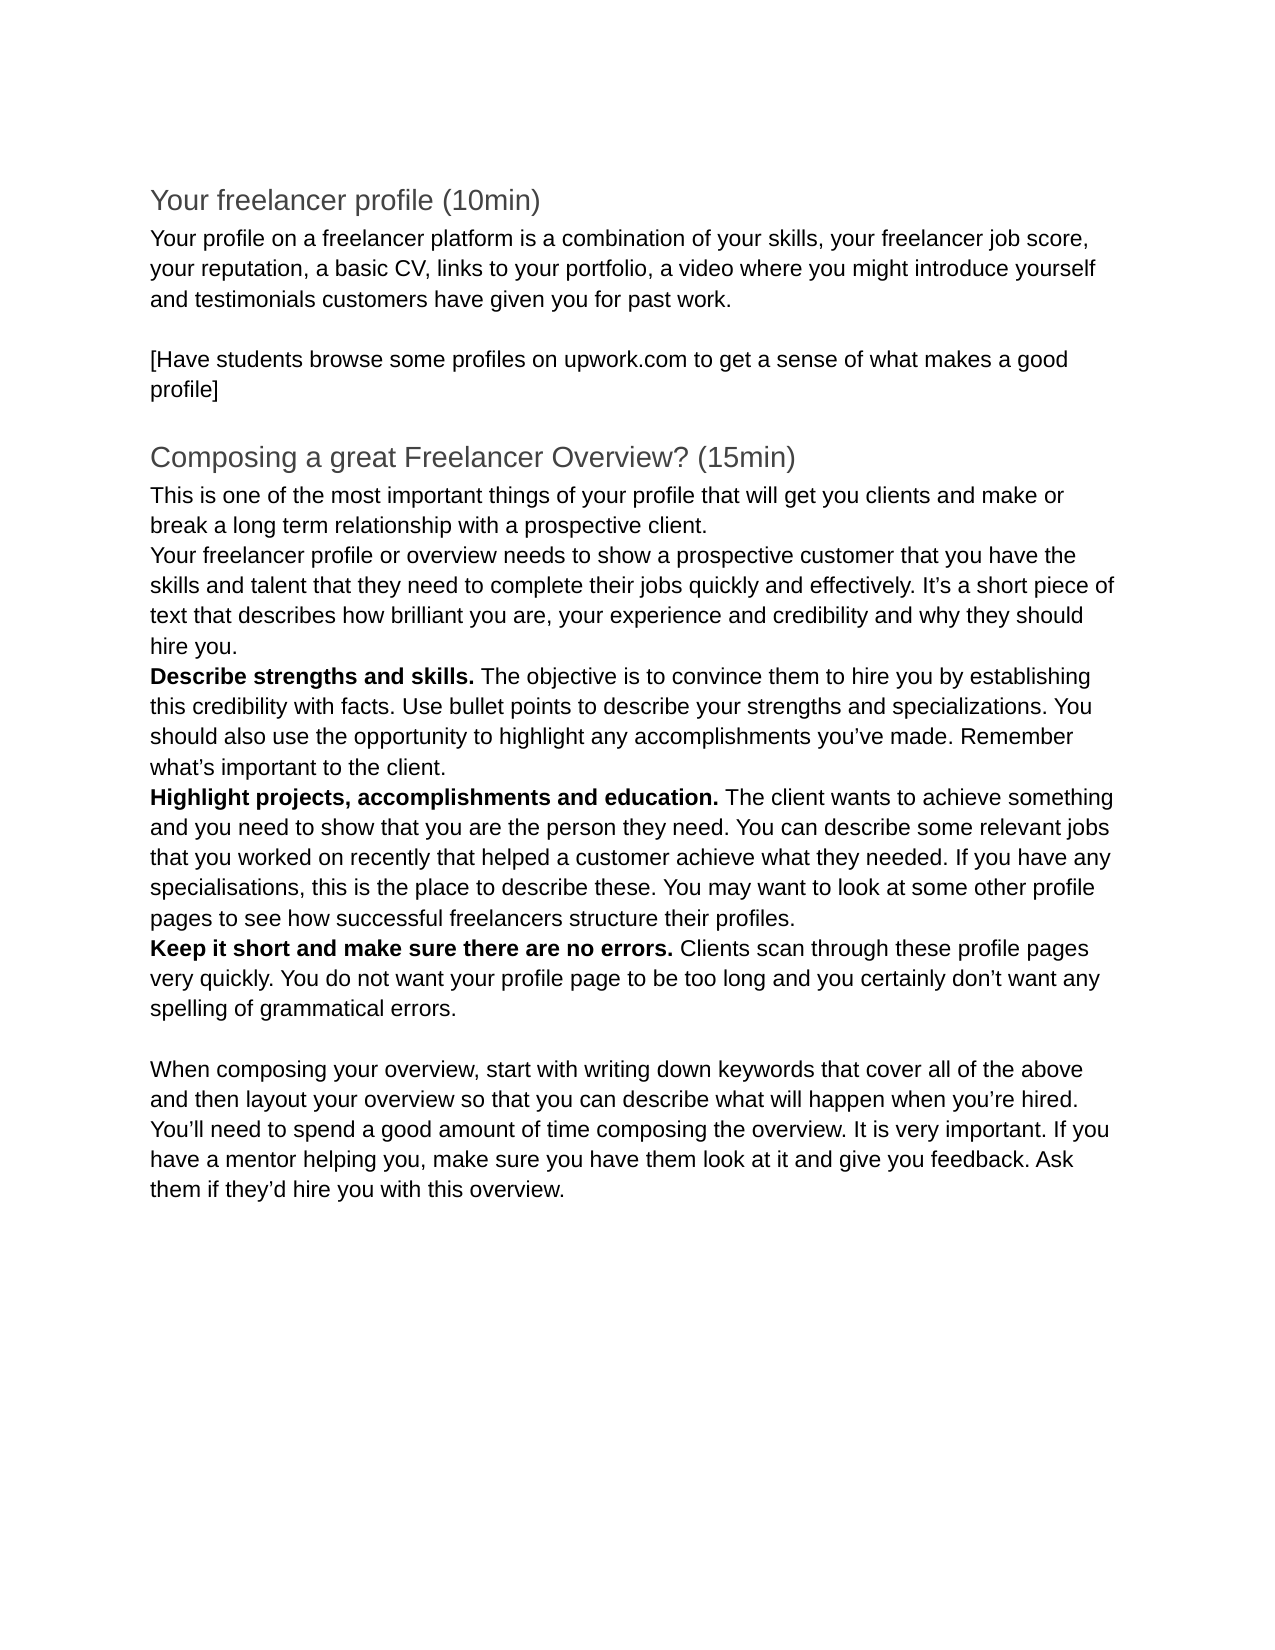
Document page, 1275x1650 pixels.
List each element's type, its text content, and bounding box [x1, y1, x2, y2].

text [Have students browse some profiles on upwork.com to get a sense of what makes a good profile] [150, 346, 1125, 403]
text Your profile on a freelancer platform is a combination of your skills, your freelancer job score, your reputation, a basic CV, links to your portfolio, a video where you might introduce yourself and testimonials customers have given you for past work. [150, 225, 1125, 312]
text Your freelancer profile or overview needs to show a prospective customer that you have the skills and talent that they need to complete their jobs quickly and effectively. It’s a short piece of text that describes how brilliant you are, your experience and credibility and why they should hire you. [150, 542, 1125, 659]
subtitle Composing a great Freelancer Overview? (15min) [150, 440, 1125, 473]
text Highlight projects, accomplishments and education. The client wants to achieve something and you need to show that you are the person they need. You can describe some relevant jobs that you worked on recently that helped a customer achieve what they needed. If you have any specialisations, this is the place to describe these. You may want to look at some other profile pages to see how successful freelancers structure their profiles. [150, 784, 1125, 931]
text This is one of the most important things of your profile that will get you clients and make or break a long term relationship with a prospective client. [150, 482, 1125, 538]
subtitle Your freelancer profile (10min) [150, 183, 1125, 217]
text When composing your overview, start with writing down keywords that cover all of the above and then layout your overview so that you can describe what will happen when you’re hired. You’ll need to spend a good amount of time composing the overview. It is very important. If you have a mentor helping you, make sure you have them look at it and give you feedback. Ask them if they’d hire you with this overview. [150, 1056, 1125, 1203]
text Keep it short and make sure there are no errors. Clients scan through these profile pages very quickly. You do not want your profile page to be too long and you certainly don’t want any spelling of grammatical errors. [150, 935, 1125, 1022]
text Describe strengths and skills. The objective is to convince them to hire you by establishing this credibility with facts. Use bullet points to describe your strengths and specializations. You should also use the opportunity to highlight any accomplishments you’ve made. Remember what’s important to the client. [150, 663, 1125, 780]
